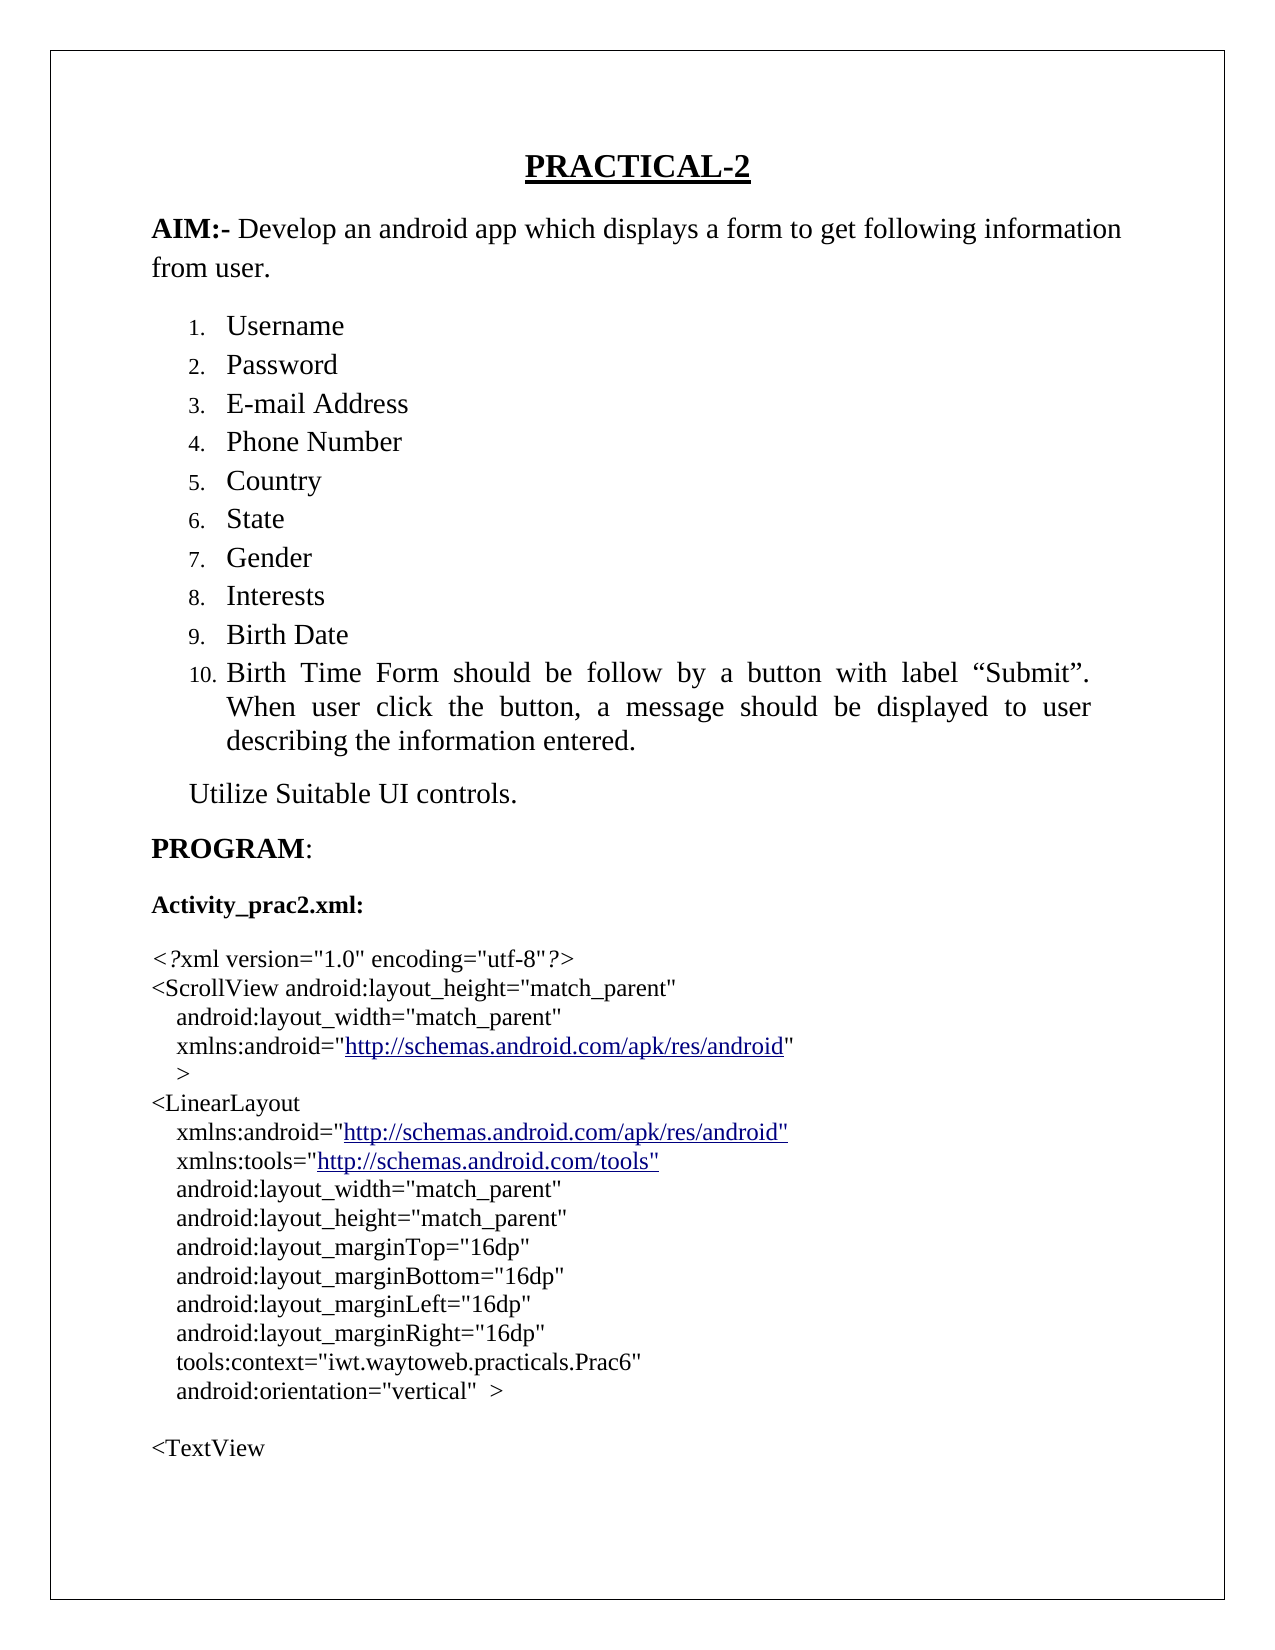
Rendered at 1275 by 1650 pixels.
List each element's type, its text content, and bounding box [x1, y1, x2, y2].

text <LinearLayout xmlns:android="http://schemas.android.com/apk/res/android" xmlns:tools="http://schemas.android.com/tools" android:layout_width="match_parent" android:layout_height="match_parent" android:layout_marginTop="16dp" android:layout_marginBottom="16dp" android:layout_marginLeft="16dp" [151, 1088, 919, 1318]
subtitle PRACTICAL-2 [174, 147, 1101, 185]
list Gender [188, 540, 1218, 574]
list Country [188, 463, 1218, 497]
list Birth Date [188, 617, 1218, 651]
list Birth Time Form should be follow by a button with label “Submit”. When user click the button, a message should be displayed to user describing the information entered. [188, 656, 1091, 756]
text PROGRAM: [151, 831, 1218, 865]
list Phone Number [188, 424, 1218, 458]
list Username [188, 308, 1218, 342]
text AIM:- Develop an android app which displays a form to get following information from user. [151, 211, 1170, 283]
list Interests [188, 578, 1218, 612]
list E-mail Address [188, 386, 1218, 419]
list State [188, 502, 1218, 535]
subtitle Activity_prac2.xml: [151, 891, 1218, 919]
text <ScrollView android:layout_height="match_parent" android:layout_width="match_parent" xmlns:android="http://schemas.android.com/apk/res/android" > [151, 973, 813, 1088]
text <TextView [151, 1433, 1218, 1462]
list Password [188, 347, 1218, 381]
text <?xml version="1.0" encoding="utf-8"?> [151, 944, 1218, 973]
text Utilize Suitable UI controls. [188, 776, 1218, 810]
text android:layout_marginRight="16dp" tools:context="iwt.waytoweb.practicals.Prac6" android:orientation="vertical" > [176, 1318, 641, 1404]
